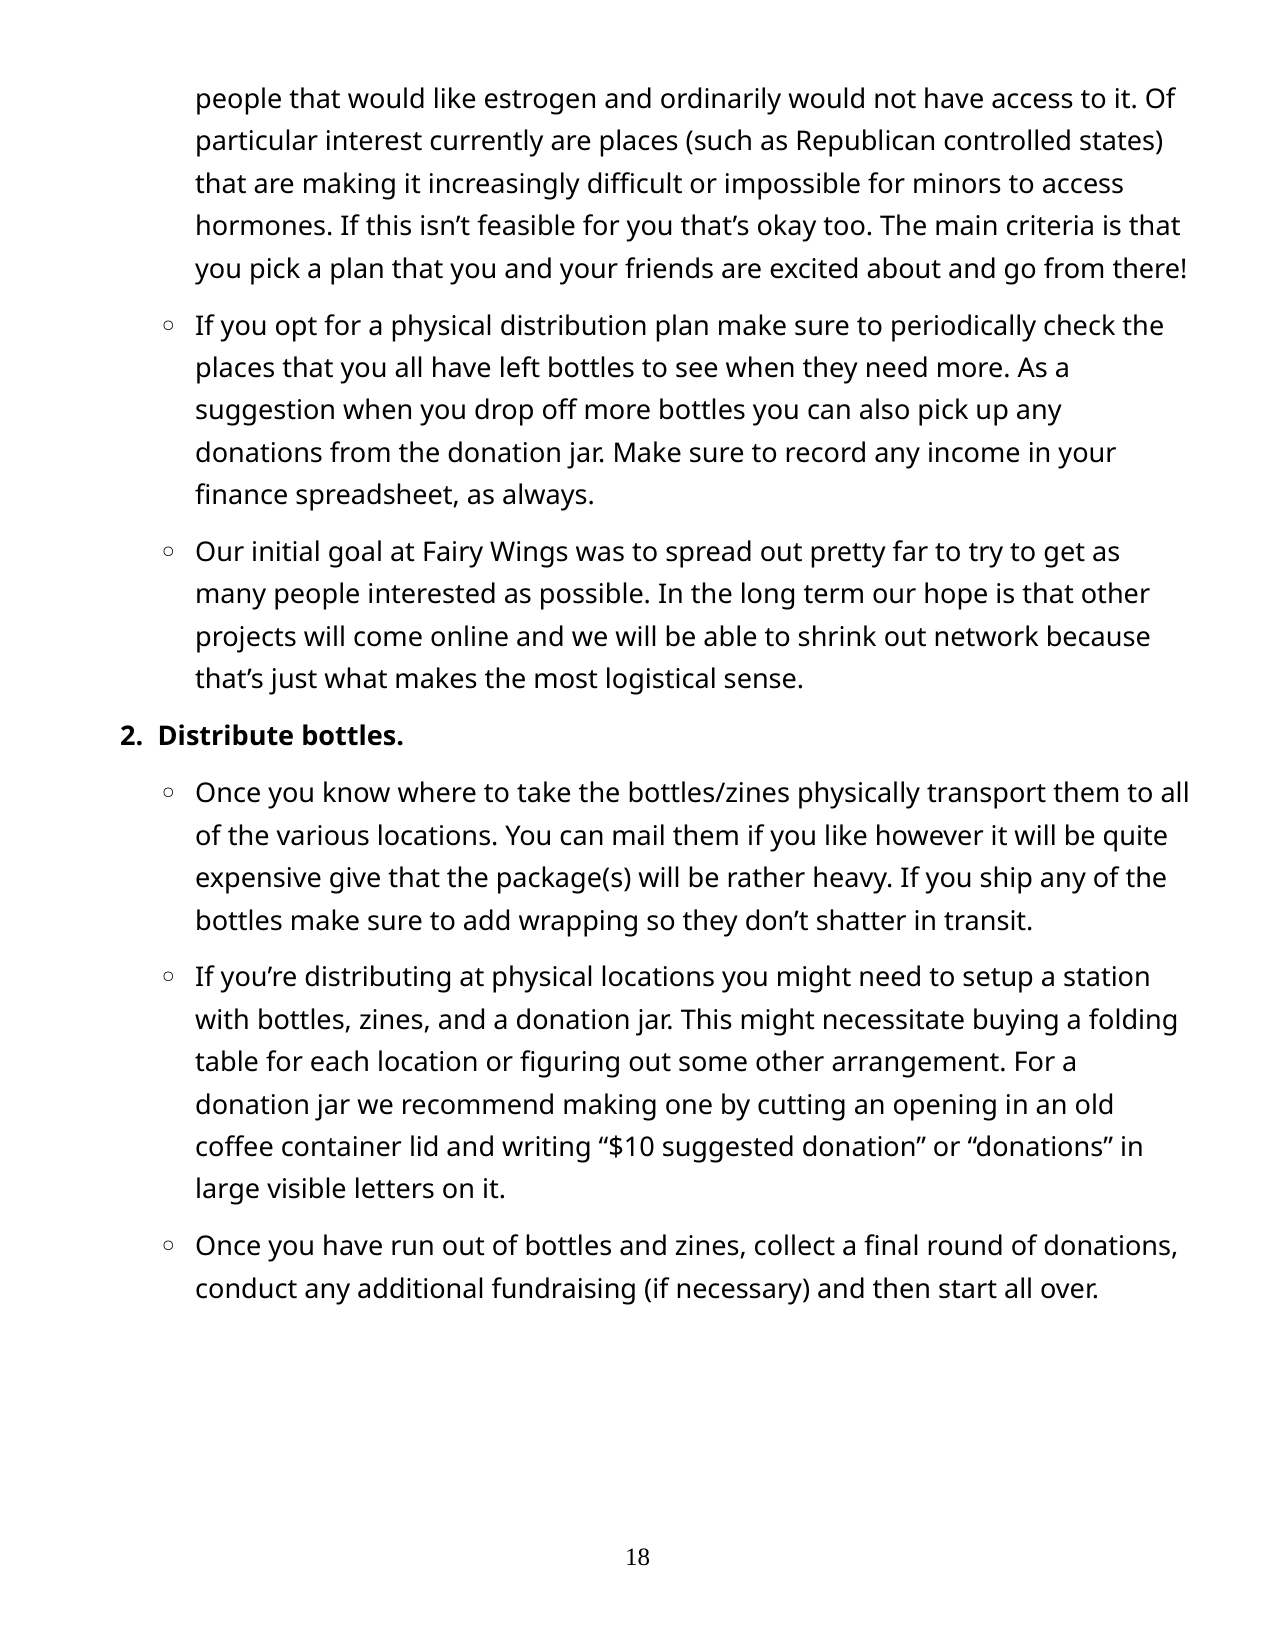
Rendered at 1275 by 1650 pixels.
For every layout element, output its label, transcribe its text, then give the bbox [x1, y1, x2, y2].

list Once you know where to take the bottles/zines physically transport them to all of the various locations. You can mail them if you like however it will be quite expensive give that the package(s) will be rather heavy. If you ship any of the bottles make sure to add wrapping so they don’t shatter in transit. [157, 774, 1192, 938]
list Distribute bottles. [120, 717, 1192, 754]
list If you’re distributing at physical locations you might need to setup a station with bottles, zines, and a donation jar. This might necessitate buying a folding table for each location or figuring out some other arrangement. For a donation jar we recommend making one by cutting an opening in an old coffee container lid and writing “$10 suggested donation” or “donations” in large visible letters on it. [157, 958, 1192, 1207]
list Once you have run out of bottles and zines, collect a final round of donations, conduct any additional fundraising (if necessary) and then start all over. [157, 1227, 1192, 1306]
list If you opt for a physical distribution plan make sure to periodically check the places that you all have left bottles to see when they need more. As a suggestion when you drop off more bottles you can also pick up any donations from the donation jar. Make sure to record any income in your finance spreadsheet, as always. [157, 306, 1192, 512]
list people that would like estrogen and ordinarily would not have access to it. Of particular interest currently are places (such as Republican controlled states) that are making it increasingly difficult or impossible for minors to access hormones. If this isn’t feasible for you that’s okay too. The main criteria is that you pick a plan that you and your friends are excited about and go from there! [157, 79, 1192, 286]
list Our initial goal at Fairy Wings was to spread out pretty far to try to get as many people interested as possible. In the long term our hope is that other projects will come online and we will be able to shrink out network because that’s just what makes the most logistical sense. [157, 533, 1192, 697]
